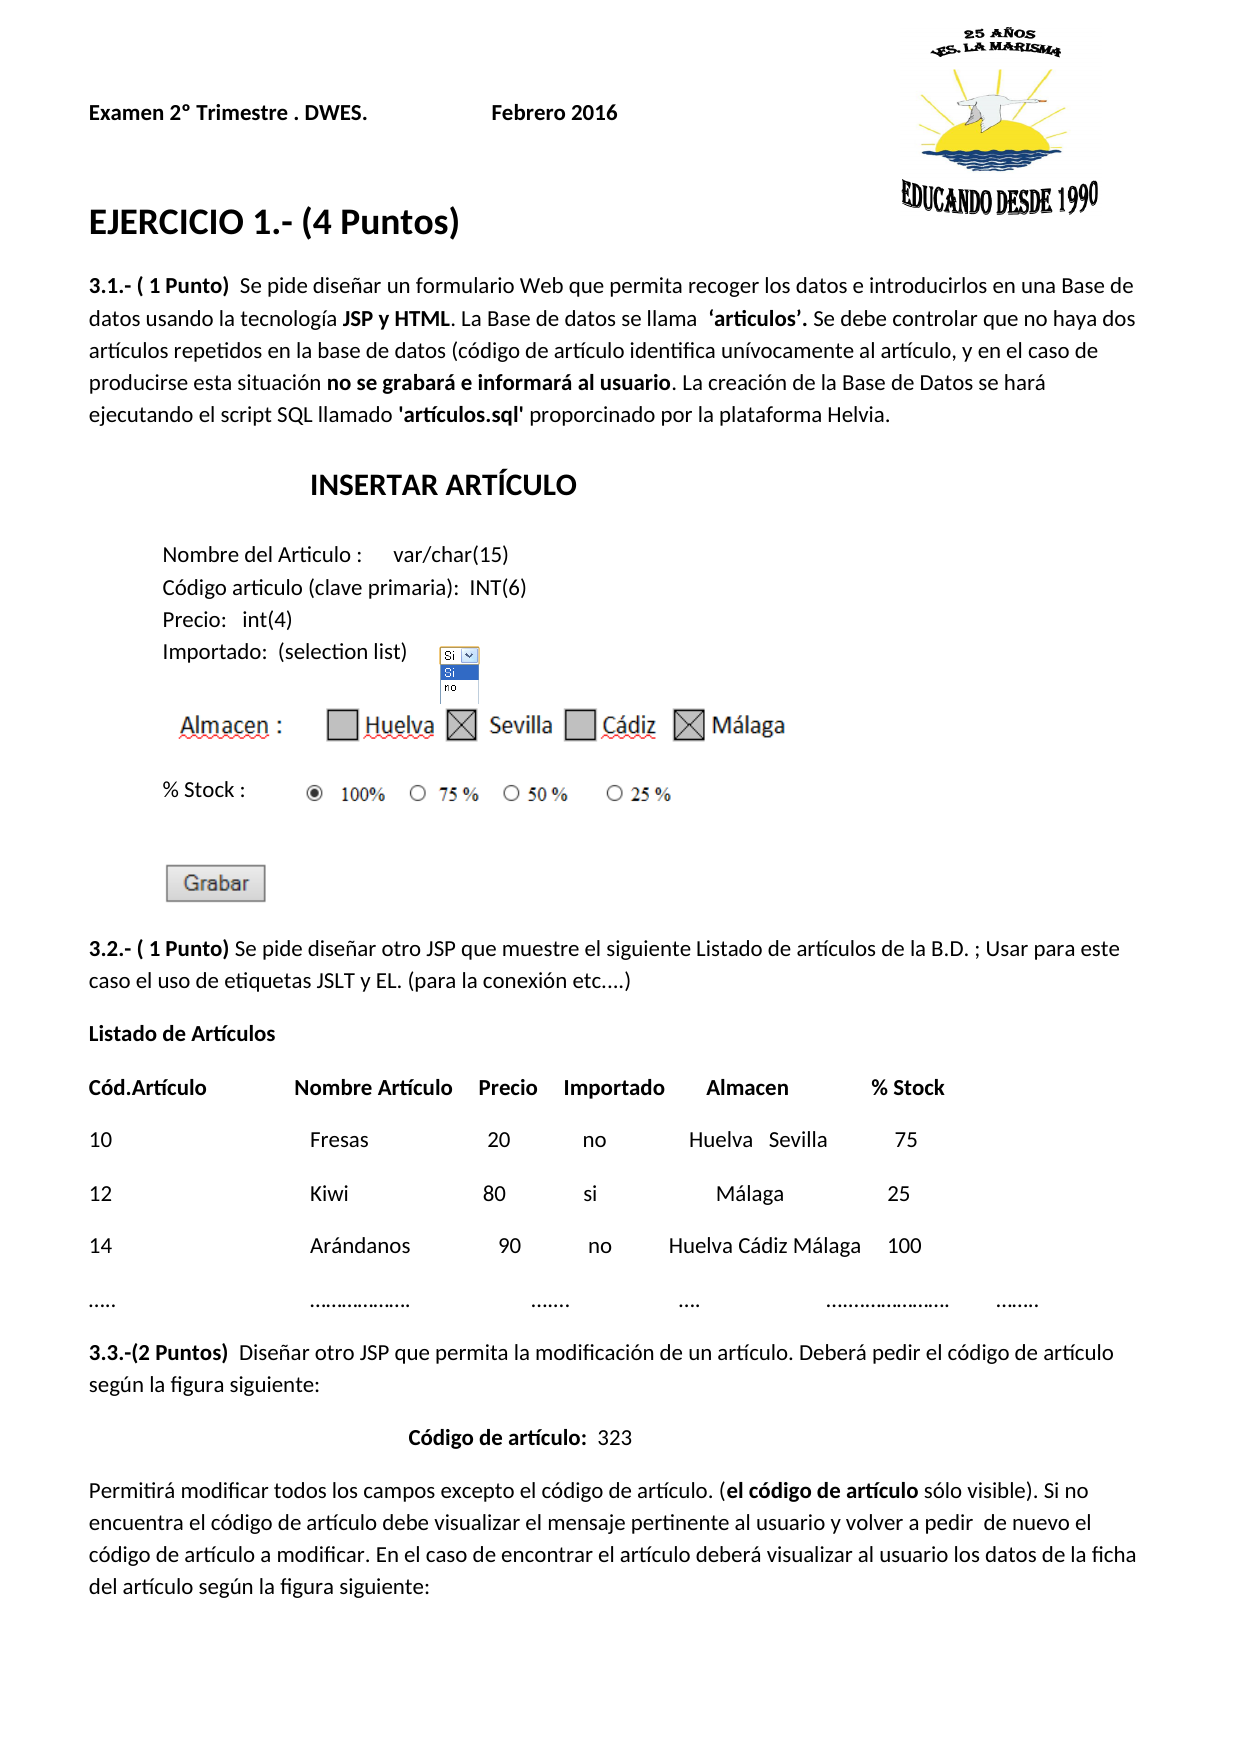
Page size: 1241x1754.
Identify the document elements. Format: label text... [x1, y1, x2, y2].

text 3.2.- ( 1 Punto) Se pide diseñar otro JSP que muestre el siguiente Listado de artículos de la B.D. ; Usar para este caso el uso de etiquetas JSLT y EL. (para la conexión etc....) [89, 934, 1152, 994]
text Código articulo (clave primaria): INT(6) [89, 573, 1152, 601]
text 10 Fresas 20 no Huelva Sevilla 75 [89, 1126, 1152, 1154]
text Listado de Artículos [89, 1019, 1152, 1048]
text 3.1.- ( 1 Punto) Se pide diseñar un formulario Web que permita recoger los datos e introducirlos en una Base de datos usando la tecnología JSP y HTML. La Base de datos se llama ‘articulos’. Se debe controlar que no haya dos artículos repetidos en la base de datos (código de artículo identifica unívocamente al artículo, y en el caso de producirse esta situación no se grabará e informará al usuario. La creación de la Base de Datos se hará ejecutando el script SQL llamado 'artículos.sql' proporcinado por la plataforma Helvia. [89, 271, 1152, 428]
text [685, 775, 1152, 803]
picture [157, 854, 280, 907]
text Examen 2º Trimestre . DWES. Febrero 2016 [89, 98, 900, 127]
picture [172, 641, 799, 750]
text Precio: int(4) [89, 605, 1152, 633]
text Cód.Artículo Nombre Artículo Precio Importado Almacen % Stock [89, 1073, 1152, 1101]
text 12 Kiwi 80 si Málaga 25 [89, 1179, 1152, 1207]
text EJERCICIO 1.- (4 Puntos) [89, 198, 1152, 244]
text Importado: (selection list) [89, 637, 1152, 665]
text 3.3.-(2 Puntos) Diseñar otro JSP que permita la modificación de un artículo. Deberá pedir el código de artículo según la figura siguiente: [89, 1338, 1152, 1398]
picture [296, 768, 685, 817]
text ….. ………………. ….... …. …....……………. …….. [89, 1285, 1152, 1313]
text Nombre del Articulo : var/char(15) [89, 541, 1152, 568]
text Código de artículo: 323 [89, 1423, 1152, 1451]
text INSERTAR ARTÍCULO [89, 464, 1152, 503]
text Permitirá modificar todos los campos excepto el código de artículo. (el código de artículo sólo visible). Si no encuentra el código de artículo debe visualizar el mensaje pertinente al usuario y volver a pedir de nuevo el código de artículo a modificar. En el caso de encontrar el artículo deberá visualizar al usuario los datos de la ficha del artículo según la figura siguiente: [89, 1476, 1152, 1601]
text 14 Arándanos 90 no Huelva Cádiz Málaga 100 [89, 1232, 1152, 1260]
text [1102, 98, 1152, 127]
text % Stock : [89, 775, 296, 803]
